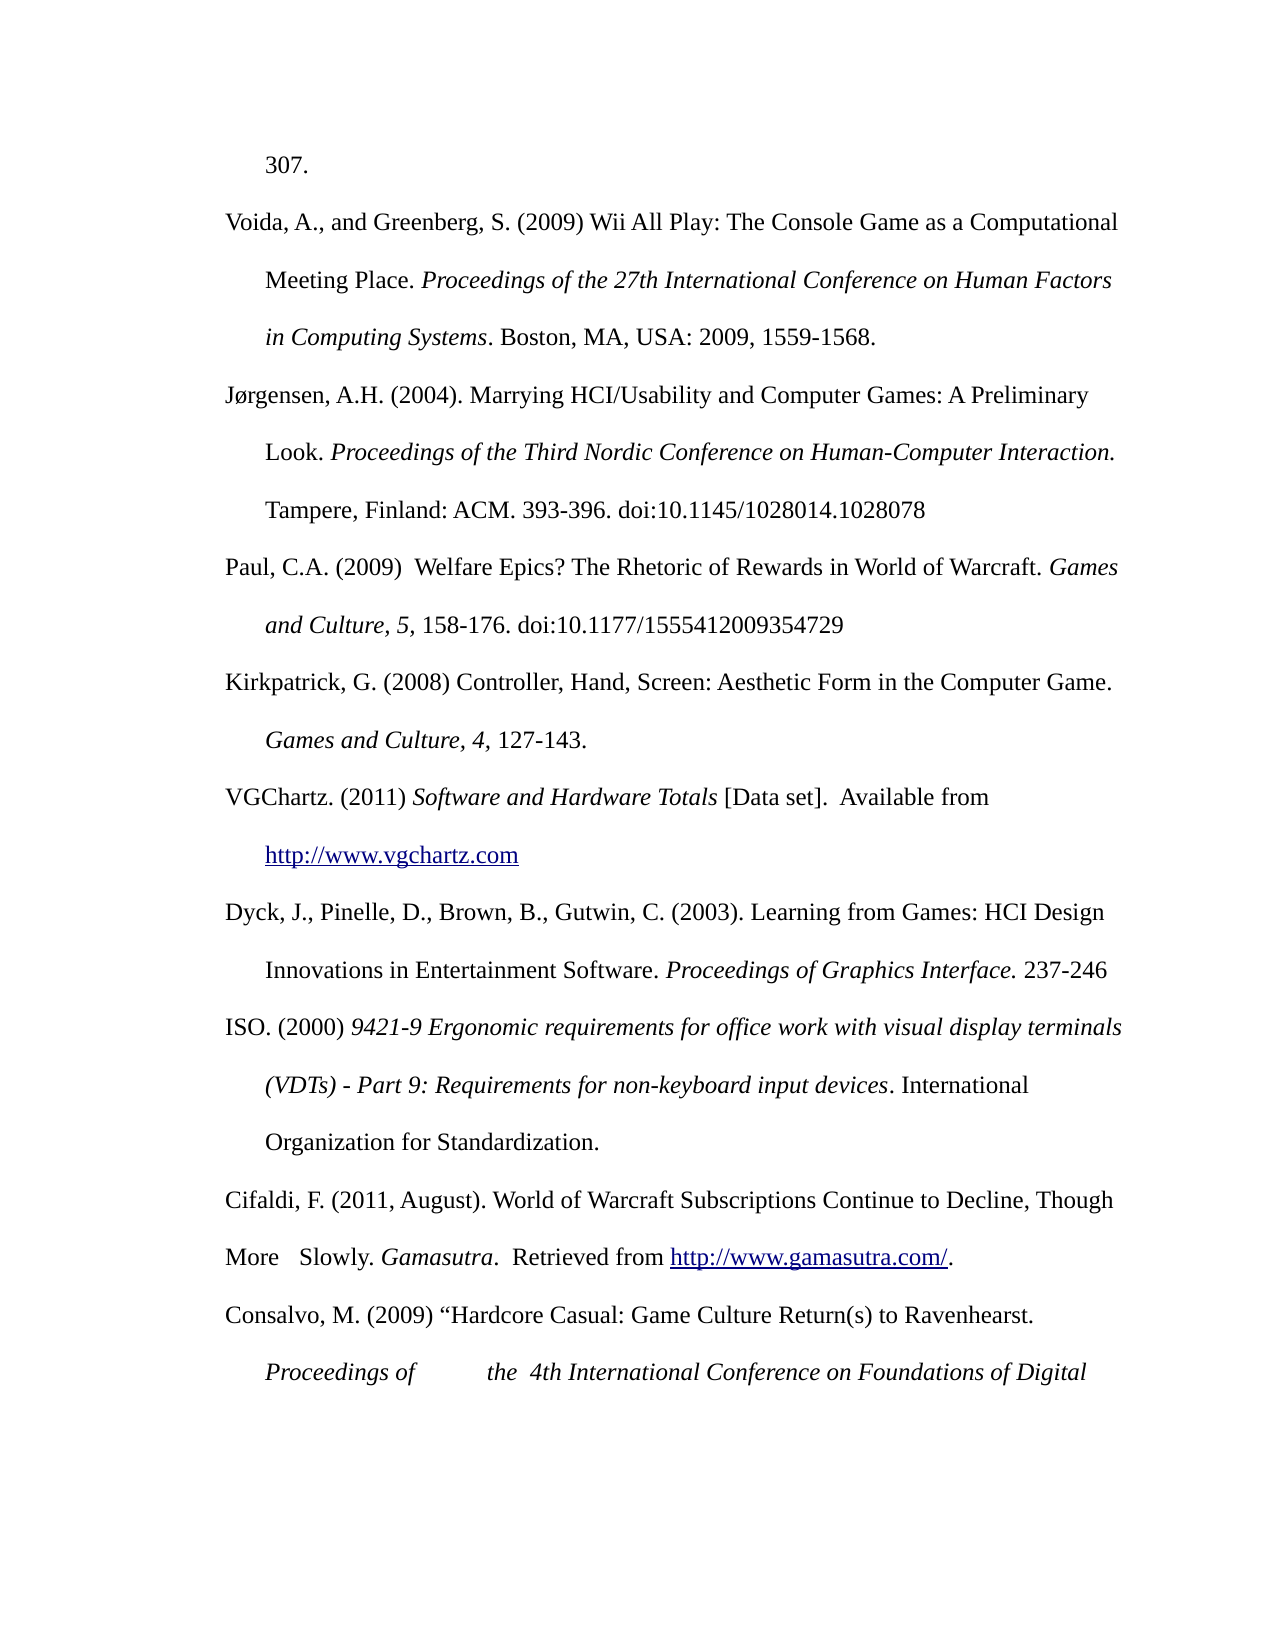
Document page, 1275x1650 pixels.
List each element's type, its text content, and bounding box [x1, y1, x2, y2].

text Dyck, J., Pinelle, D., Brown, B., Gutwin, C. (2003). Learning from Games: HCI Design Innovations in Entertainment Software. Proceedings of Graphics Interface. 237-246 [225, 897, 1125, 984]
text Cifaldi, F. (2011, August). World of Warcraft Subscriptions Continue to Decline, Though More Slowly. Gamasutra. Retrieved from http://www.gamasutra.com/. [225, 1185, 1125, 1271]
text Paul, C.A. (2009) Welfare Epics? The Rhetoric of Rewards in World of Warcraft. Games and Culture, 5, 158-176. doi:10.1177/1555412009354729 [225, 552, 1125, 639]
text VGChartz. (2011) Software and Hardware Totals [Data set]. Available from http://www.vgchartz.com [225, 782, 1125, 869]
text Consalvo, M. (2009) “Hardcore Casual: Game Culture Return(s) to Ravenhearst. Proceedings of the 4th International Conference on Foundations of Digital [225, 1300, 1125, 1386]
text Kirkpatrick, G. (2008) Controller, Hand, Screen: Aesthetic Form in the Computer Game. Games and Culture, 4, 127-143. [225, 667, 1125, 754]
text Jørgensen, A.H. (2004). Marrying HCI/Usability and Computer Games: A Preliminary Look. Proceedings of the Third Nordic Conference on Human-Computer Interaction. Tampere, Finland: ACM. 393-396. doi:10.1145/1028014.1028078 [225, 380, 1125, 524]
text ISO. (2000) 9421-9 Ergonomic requirements for office work with visual display terminals (VDTs) - Part 9: Requirements for non-keyboard input devices. International Organization for Standardization. [225, 1012, 1125, 1156]
text Voida, A., and Greenberg, S. (2009) Wii All Play: The Console Game as a Computational Meeting Place. Proceedings of the 27th International Conference on Human Factors in Computing Systems. Boston, MA, USA: 2009, 1559-1568. [225, 207, 1125, 351]
text 307. [225, 150, 1125, 179]
